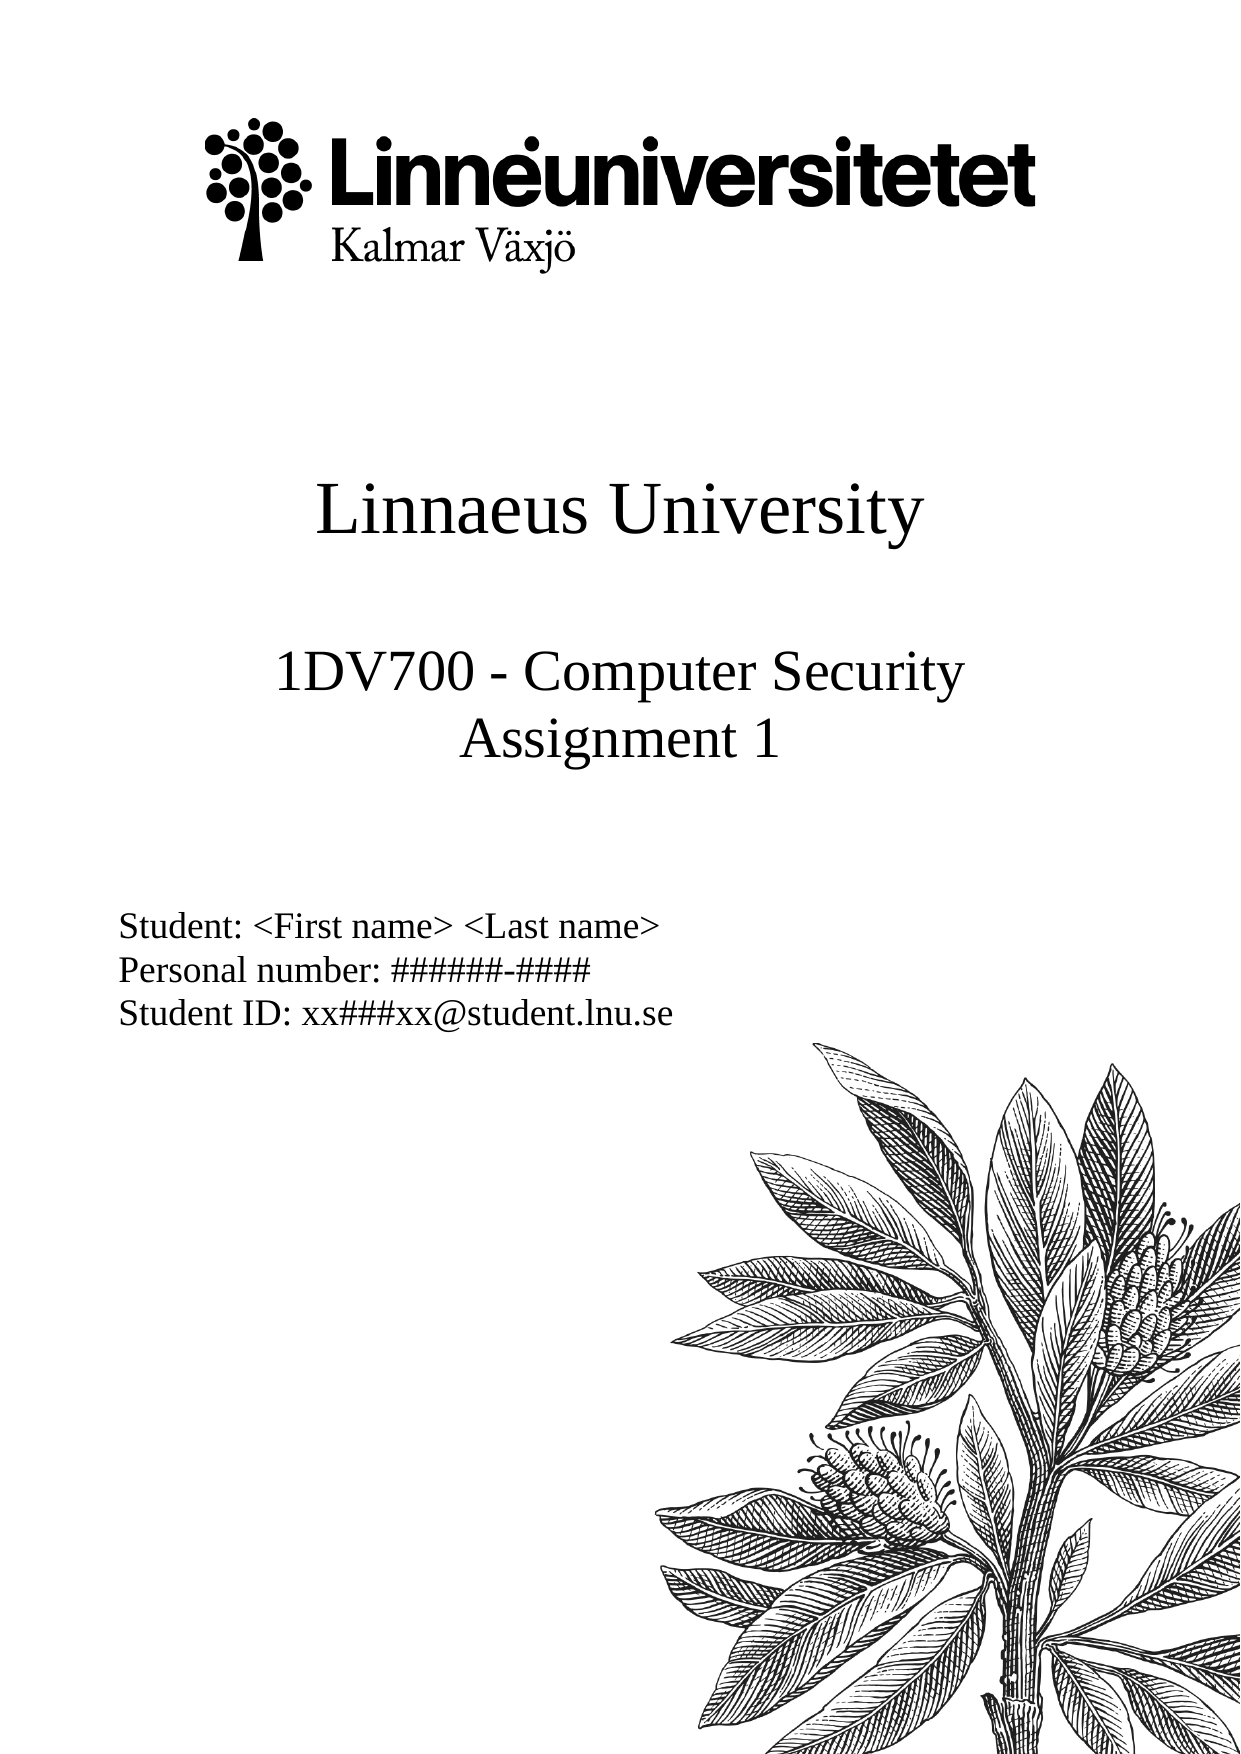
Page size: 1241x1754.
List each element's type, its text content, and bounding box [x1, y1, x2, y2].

text Personal number: ######-#### [118, 947, 1122, 990]
text Linnaeus University [118, 463, 1122, 549]
text Student ID: xx###xx@student.lnu.se [118, 990, 1122, 1033]
picture [205, 118, 1036, 274]
text Assignment 1 [118, 703, 1122, 770]
text 1DV700 - Computer Security [118, 636, 1122, 703]
picture [654, 1043, 1240, 1754]
text Student: <First name> <Last name> [118, 904, 1122, 947]
